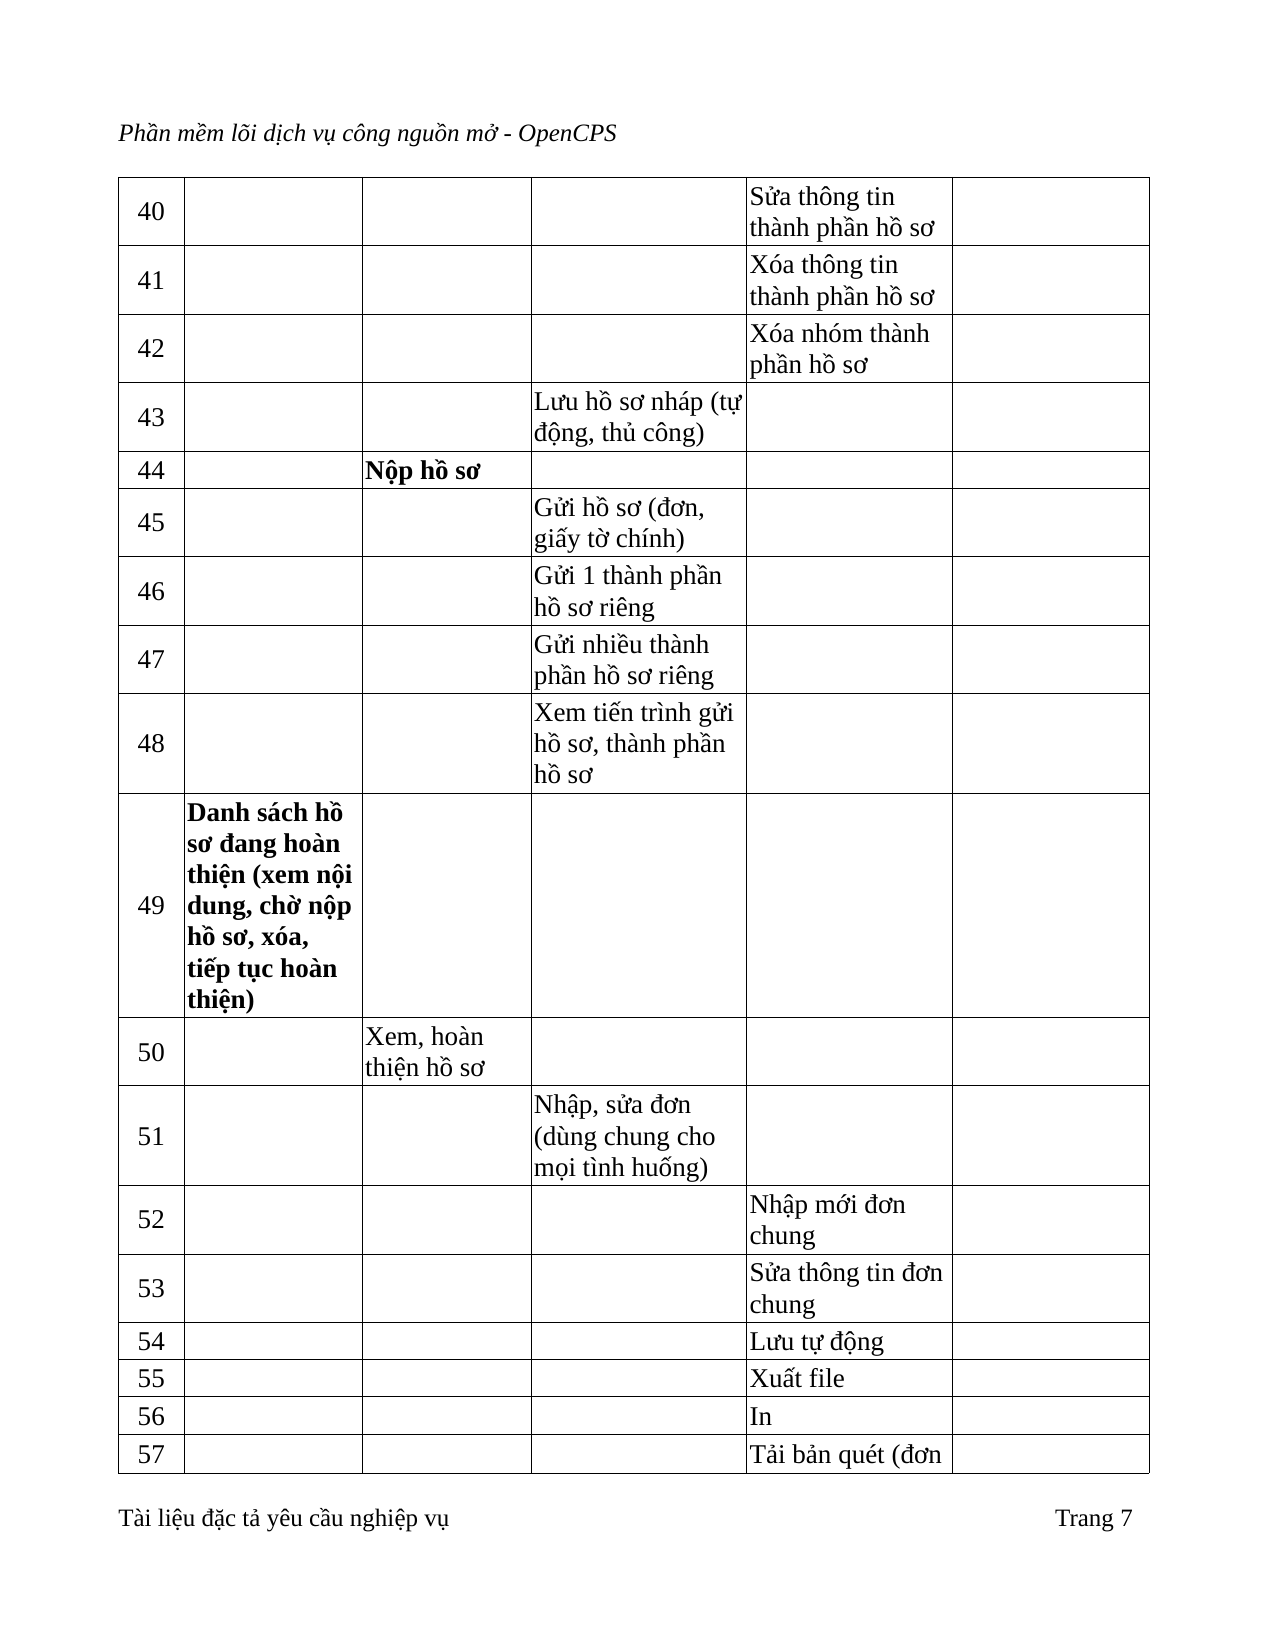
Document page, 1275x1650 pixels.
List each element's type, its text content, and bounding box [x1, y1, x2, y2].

table_cell 41 [119, 246, 184, 314]
table_cell Nhập mới đơn chung [747, 1186, 952, 1253]
table_cell [953, 1435, 1149, 1473]
table_cell [532, 452, 746, 488]
table_cell 49 [119, 794, 184, 1017]
table_cell [953, 246, 1149, 314]
table_cell 50 [119, 1018, 184, 1085]
table_cell [747, 557, 952, 625]
table_cell [363, 1186, 531, 1253]
table_cell [747, 794, 952, 1017]
table_cell 43 [119, 383, 184, 451]
table_cell [532, 1186, 746, 1253]
table_cell [953, 1186, 1149, 1253]
table_cell 52 [119, 1186, 184, 1253]
table_cell [363, 1086, 531, 1185]
table_cell [532, 1255, 746, 1322]
table_cell [363, 694, 531, 793]
table_cell Nhập, sửa đơn (dùng chung cho mọi tình huống) [532, 1086, 746, 1185]
table_cell Sửa thông tin thành phần hồ sơ [747, 178, 952, 245]
table_cell 56 [119, 1397, 184, 1434]
table_cell Danh sách hồ sơ đang hoàn thiện (xem nội dung, chờ nộp hồ sơ, xóa, tiếp tục hoàn thiện) [185, 794, 362, 1017]
table_cell [747, 452, 952, 488]
table_cell [185, 1186, 362, 1253]
table_cell [185, 246, 362, 314]
table_cell [532, 1435, 746, 1473]
table_cell [953, 1360, 1149, 1396]
table_cell [363, 794, 531, 1017]
table_cell [953, 626, 1149, 693]
table_cell [953, 1397, 1149, 1434]
table_cell [363, 557, 531, 625]
table_cell [185, 1397, 362, 1434]
table_cell 48 [119, 694, 184, 793]
table_cell [185, 178, 362, 245]
table_cell [953, 794, 1149, 1017]
table_cell [953, 557, 1149, 625]
table_cell [363, 178, 531, 245]
table_cell [532, 246, 746, 314]
table_cell [185, 315, 362, 382]
table_cell [185, 452, 362, 488]
table_cell Gửi hồ sơ (đơn, giấy tờ chính) [532, 489, 746, 556]
table_cell 53 [119, 1255, 184, 1322]
table_cell Xem tiến trình gửi hồ sơ, thành phần hồ sơ [532, 694, 746, 793]
table_cell Xuất file [747, 1360, 952, 1396]
table_cell [747, 489, 952, 556]
table_cell [747, 383, 952, 451]
table_cell Xóa nhóm thành phần hồ sơ [747, 315, 952, 382]
table_cell [747, 694, 952, 793]
table_cell [363, 1323, 531, 1359]
table_cell [185, 694, 362, 793]
table_cell [532, 315, 746, 382]
table_cell 55 [119, 1360, 184, 1396]
table_cell [363, 315, 531, 382]
table_cell Nộp hồ sơ [363, 452, 531, 488]
table_cell [363, 1397, 531, 1434]
table_cell [363, 626, 531, 693]
table_cell [532, 1397, 746, 1434]
table_cell [953, 1086, 1149, 1185]
table_cell [747, 1086, 952, 1185]
table_cell [532, 1018, 746, 1085]
table_cell 51 [119, 1086, 184, 1185]
table_cell [185, 1255, 362, 1322]
table_cell [953, 1018, 1149, 1085]
table_cell [953, 452, 1149, 488]
table_cell Gửi 1 thành phần hồ sơ riêng [532, 557, 746, 625]
table_cell [953, 1255, 1149, 1322]
table_cell [953, 1323, 1149, 1359]
table_cell [953, 694, 1149, 793]
table_cell [363, 246, 531, 314]
table_cell 42 [119, 315, 184, 382]
table_cell [363, 1360, 531, 1396]
table_cell [185, 489, 362, 556]
table_cell [363, 1435, 531, 1473]
table_cell [185, 557, 362, 625]
table_cell [532, 178, 746, 245]
table_cell [747, 1018, 952, 1085]
table_cell [363, 383, 531, 451]
table_cell [185, 383, 362, 451]
table_cell Xem, hoàn thiện hồ sơ [363, 1018, 531, 1085]
table_cell 47 [119, 626, 184, 693]
table_cell Lưu hồ sơ nháp (tự động, thủ công) [532, 383, 746, 451]
table_cell 44 [119, 452, 184, 488]
table_cell Tải bản quét (đơn [747, 1435, 952, 1473]
table_cell 46 [119, 557, 184, 625]
table_cell Lưu tự động [747, 1323, 952, 1359]
table_cell 57 [119, 1435, 184, 1473]
table_cell [185, 1323, 362, 1359]
table_cell 40 [119, 178, 184, 245]
table_cell [532, 794, 746, 1017]
table_cell [363, 1255, 531, 1322]
table_cell Gửi nhiều thành phần hồ sơ riêng [532, 626, 746, 693]
table_cell [532, 1360, 746, 1396]
table_cell [953, 489, 1149, 556]
table_cell [747, 626, 952, 693]
table_cell In [747, 1397, 952, 1434]
table_cell [363, 489, 531, 556]
table_cell [185, 1018, 362, 1085]
table_cell [953, 383, 1149, 451]
table_cell [185, 1086, 362, 1185]
table_cell [953, 178, 1149, 245]
table_cell 45 [119, 489, 184, 556]
table_cell 54 [119, 1323, 184, 1359]
table_cell [185, 626, 362, 693]
table_cell [185, 1435, 362, 1473]
table_cell [185, 1360, 362, 1396]
table_cell [953, 315, 1149, 382]
table_cell Xóa thông tin thành phần hồ sơ [747, 246, 952, 314]
table_cell Sửa thông tin đơn chung [747, 1255, 952, 1322]
table_cell [532, 1323, 746, 1359]
